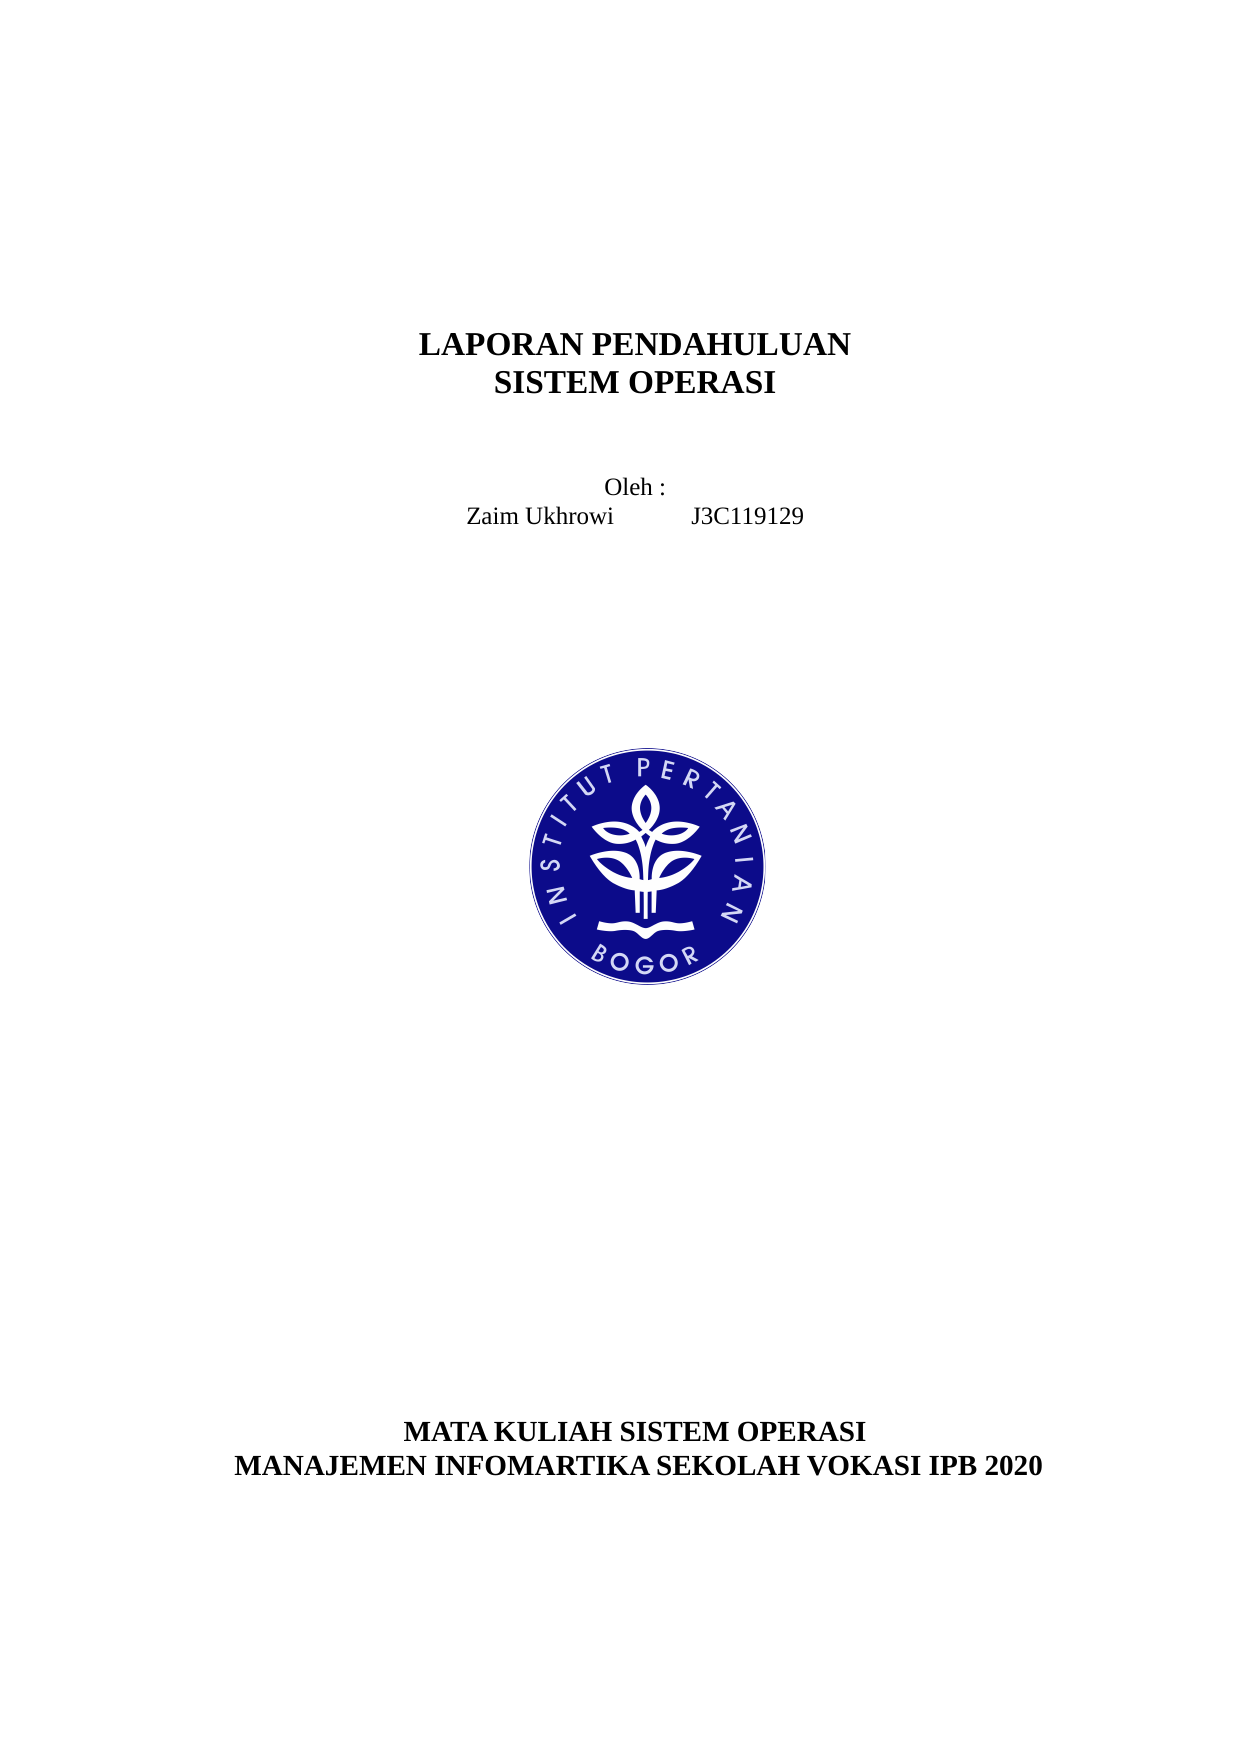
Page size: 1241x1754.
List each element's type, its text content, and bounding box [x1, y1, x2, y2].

text mata kuliah sistem operasi Manajemen Infomartika Sekolah Vokasi IPB 2020 [177, 1414, 1093, 1481]
text Oleh : [177, 472, 1093, 501]
text Zaim Ukhrowi J3C119129 [177, 501, 1093, 530]
text LAPORAN pendahuluan sistem operasi [177, 324, 1093, 439]
picture [529, 748, 766, 985]
